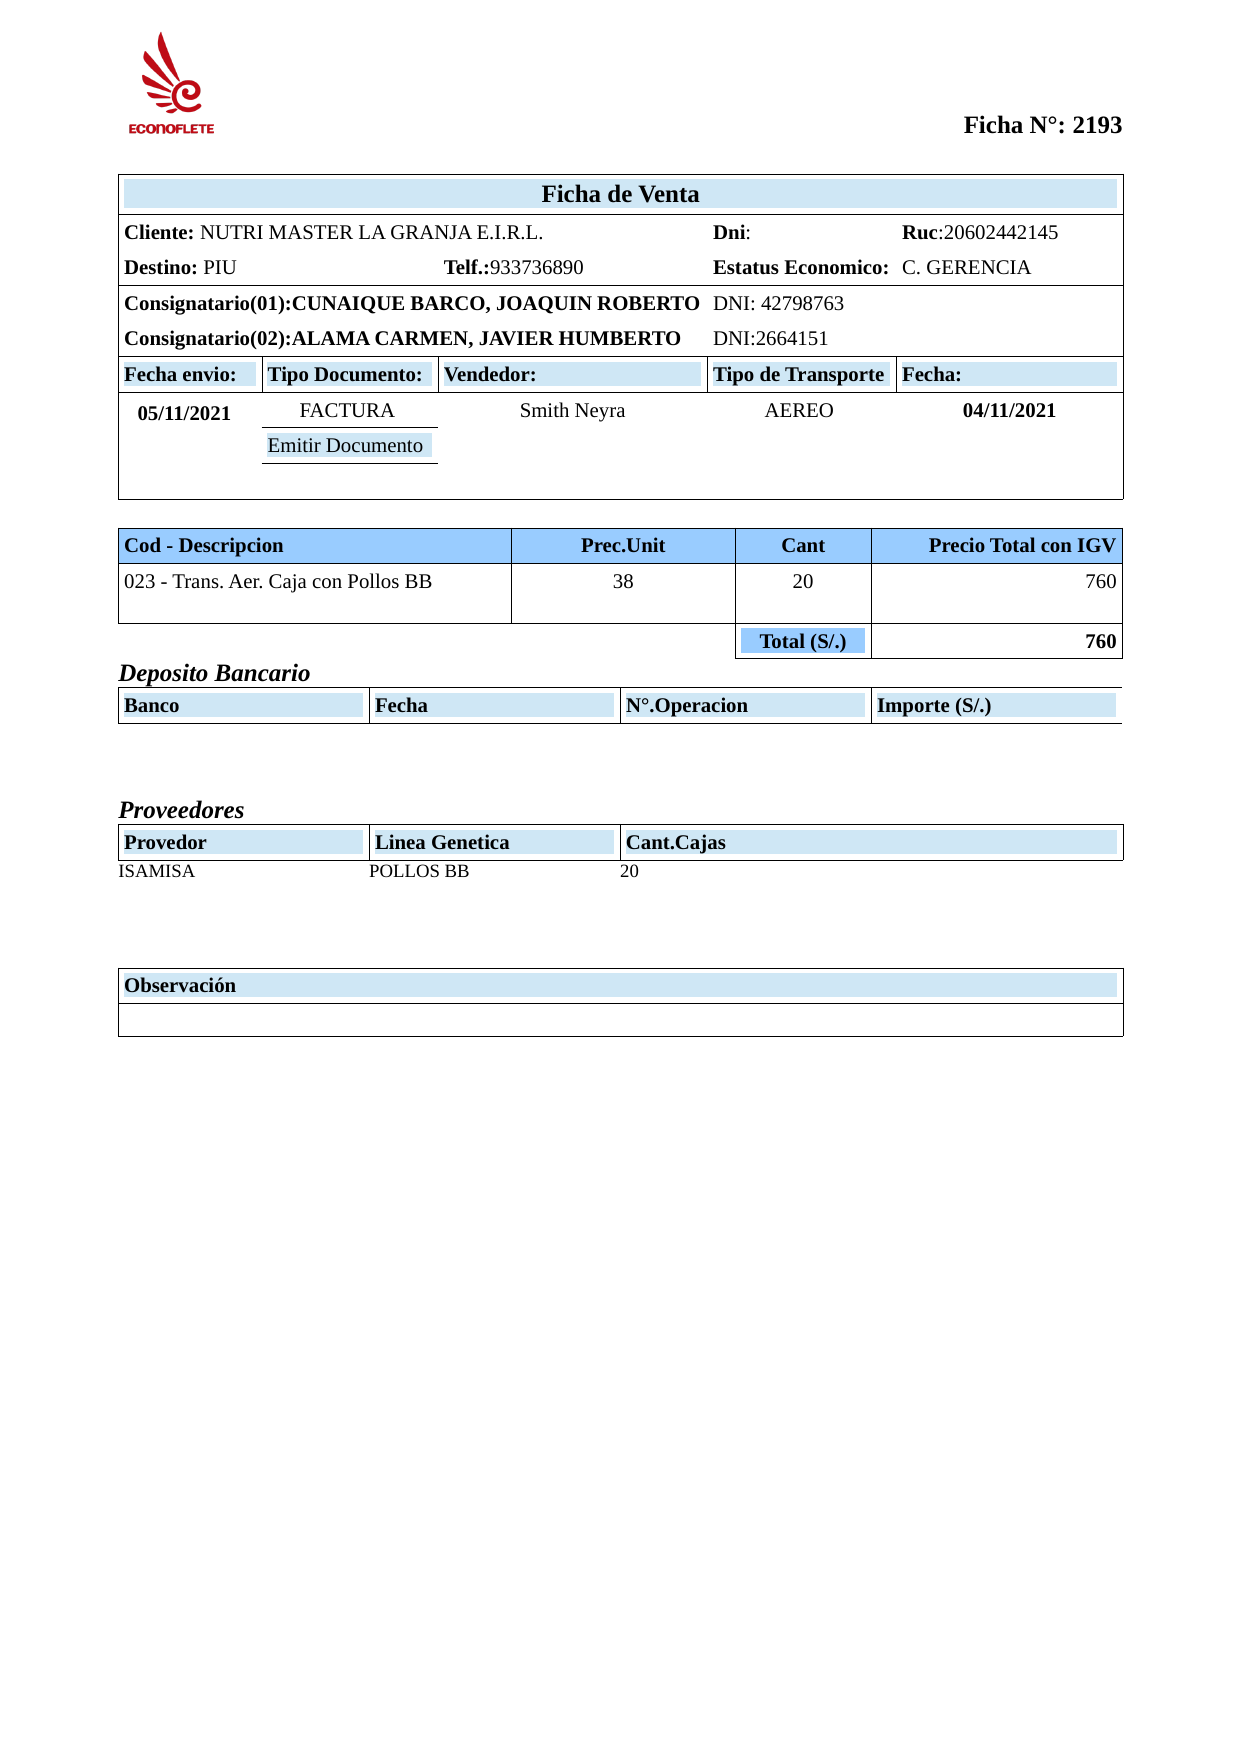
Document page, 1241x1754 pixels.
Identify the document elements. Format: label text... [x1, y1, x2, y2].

table_header Importe (S/.) [872, 688, 1122, 723]
picture [118, 31, 225, 134]
table_cell [620, 724, 871, 747]
table_cell Smith Neyra [438, 393, 707, 498]
table_header Banco [119, 688, 369, 723]
table_cell [620, 903, 1123, 924]
table_cell FACTURA [262, 393, 438, 427]
table_cell [118, 946, 369, 967]
table_cell [369, 747, 620, 771]
table_header Ficha de Venta [119, 175, 1123, 214]
table_header Observación [119, 969, 1123, 1003]
table_cell Cliente: NUTRI MASTER LA GRANJA E.I.R.L. [119, 215, 707, 249]
table_cell [118, 881, 369, 903]
table_cell 760 [872, 564, 1122, 623]
table_cell [369, 946, 620, 967]
table_header Precio Total con IGV [872, 529, 1122, 563]
text Deposito Bancario [118, 658, 1122, 687]
table_cell Fecha envio: [119, 357, 262, 392]
text Proveedores [118, 795, 1122, 824]
table_cell 05/11/2021 [119, 393, 262, 498]
table_header Prec.Unit [512, 529, 735, 563]
table_cell 760 [872, 624, 1122, 658]
table_cell Emitir Documento [262, 428, 438, 463]
table_cell 023 - Trans. Aer. Caja con Pollos BB [119, 564, 511, 623]
table_header Cod - Descripcion [119, 529, 511, 563]
table_cell [262, 464, 438, 498]
table_cell Vendedor: [439, 357, 707, 392]
table_cell [119, 1004, 1123, 1036]
table_cell [369, 924, 620, 946]
table_cell 20 [620, 861, 1123, 881]
table_header N°.Operacion [621, 688, 871, 723]
table_header Fecha [370, 688, 620, 723]
table_cell POLLOS BB [369, 861, 620, 881]
table_cell AEREO [707, 393, 896, 498]
table_cell [118, 903, 369, 924]
table_cell [369, 724, 620, 747]
table_cell 38 [512, 564, 735, 623]
table_cell Fecha: [897, 357, 1123, 392]
table_cell [620, 747, 871, 771]
table_cell Consignatario(02):ALAMA CARMEN, JAVIER HUMBERTO [119, 321, 707, 356]
table_cell [118, 924, 369, 946]
table_cell [118, 624, 511, 658]
table_cell [620, 881, 1123, 903]
table_header Cant.Cajas [621, 825, 1123, 859]
table_cell Consignatario(01):CUNAIQUE BARCO, JOAQUIN ROBERTO [119, 286, 707, 321]
table_cell ISAMISA [118, 861, 369, 881]
table_header Cant [736, 529, 871, 563]
table_cell DNI:2664151 [707, 321, 1123, 356]
table_cell [118, 724, 369, 747]
table_cell [871, 724, 1122, 747]
table_cell Destino: PIU [119, 249, 438, 285]
table_cell Total (S/.) [736, 624, 871, 658]
table_cell Estatus Economico: [707, 249, 896, 285]
table_header Linea Genetica [370, 825, 620, 859]
table_cell [118, 771, 369, 795]
table_cell [369, 903, 620, 924]
table_cell C. GERENCIA [896, 249, 1123, 285]
table_cell [871, 747, 1122, 771]
table_cell [620, 771, 871, 795]
table_cell [620, 924, 1123, 946]
table_cell Telf.:933736890 [438, 249, 707, 285]
table_cell Tipo Documento: [263, 357, 438, 392]
table_cell DNI: 42798763 [707, 286, 1123, 321]
table_cell 04/11/2021 [896, 393, 1123, 498]
table_cell Dni: [707, 215, 896, 249]
table_cell [511, 624, 735, 658]
table_cell [620, 946, 1123, 967]
table_header Provedor [119, 825, 369, 859]
table_cell [369, 881, 620, 903]
table_cell [369, 771, 620, 795]
table_cell Ruc:20602442145 [896, 215, 1123, 249]
table_cell [871, 771, 1122, 795]
table_cell Tipo de Transporte [708, 357, 896, 392]
table_cell 20 [736, 564, 871, 623]
table_cell [118, 747, 369, 771]
